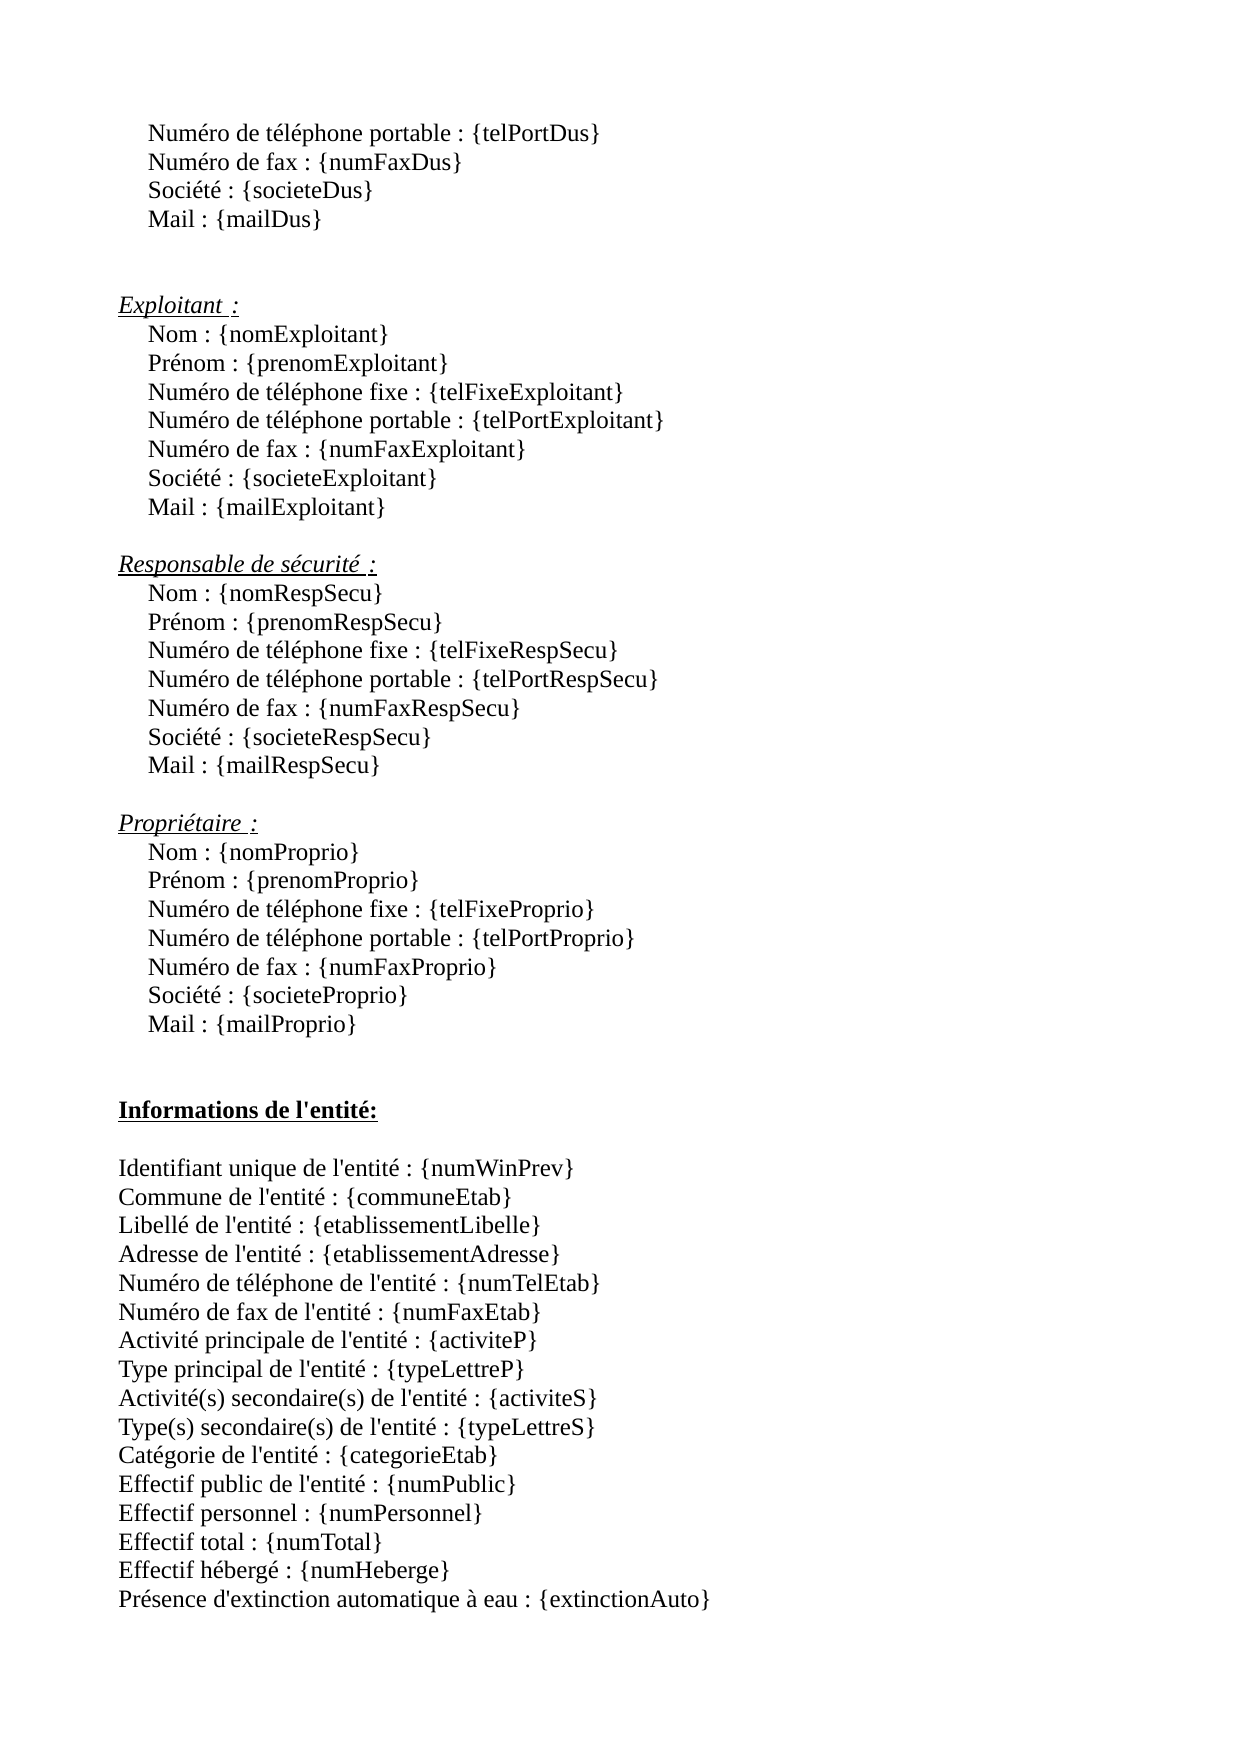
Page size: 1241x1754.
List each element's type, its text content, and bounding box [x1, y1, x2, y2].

text Nom : {nomExploitant} [118, 319, 1122, 348]
text Numéro de téléphone portable : {telPortProprio} [118, 923, 1122, 952]
text Prénom : {prenomProprio} [118, 866, 1122, 894]
text Numéro de téléphone de l'entité : {numTelEtab} [118, 1268, 1122, 1297]
text Exploitant : [118, 291, 1122, 319]
text Libellé de l'entité : {etablissementLibelle} [118, 1211, 1122, 1239]
text Numéro de fax : {numFaxRespSecu} [118, 693, 1122, 722]
text Adresse de l'entité : {etablissementAdresse} [118, 1239, 1122, 1268]
text Numéro de téléphone fixe : {telFixeExploitant} [118, 377, 1122, 406]
text Effectif public de l'entité : {numPublic} [118, 1469, 1122, 1498]
text Prénom : {prenomRespSecu} [118, 607, 1122, 636]
text Numéro de téléphone fixe : {telFixeProprio} [118, 894, 1122, 923]
text Société : {societeRespSecu} [118, 722, 1122, 751]
text Activité principale de l'entité : {activiteP} [118, 1326, 1122, 1354]
text Société : {societeDus} [118, 176, 1122, 204]
text Nom : {nomRespSecu} [118, 578, 1122, 607]
text Effectif personnel : {numPersonnel} [118, 1498, 1122, 1527]
text Numéro de téléphone fixe : {telFixeRespSecu} [118, 636, 1122, 664]
text Effectif hébergé : {numHeberge} [118, 1556, 1122, 1584]
text Mail : {mailRespSecu} [118, 751, 1122, 779]
text Catégorie de l'entité : {categorieEtab} [118, 1441, 1122, 1469]
text Type principal de l'entité : {typeLettreP} [118, 1354, 1122, 1383]
text Propriétaire : [118, 808, 1122, 837]
text Numéro de fax de l'entité : {numFaxEtab} [118, 1297, 1122, 1326]
text Société : {societeProprio} [118, 981, 1122, 1009]
text Société : {societeExploitant} [118, 463, 1122, 492]
text Numéro de fax : {numFaxExploitant} [118, 434, 1122, 463]
text Identifiant unique de l'entité : {numWinPrev} [118, 1153, 1122, 1182]
text Commune de l'entité : {communeEtab} [118, 1182, 1122, 1211]
text Prénom : {prenomExploitant} [118, 348, 1122, 377]
text Numéro de fax : {numFaxProprio} [118, 952, 1122, 981]
text Mail : {mailDus} [118, 204, 1122, 233]
text Activité(s) secondaire(s) de l'entité : {activiteS} [118, 1383, 1122, 1412]
text Mail : {mailProprio} [118, 1009, 1122, 1038]
text Numéro de téléphone portable : {telPortExploitant} [118, 406, 1122, 434]
text Mail : {mailExploitant} [118, 492, 1122, 521]
text Numéro de téléphone portable : {telPortRespSecu} [118, 664, 1122, 693]
text Informations de l'entité: [118, 1096, 1122, 1124]
text Numéro de téléphone portable : {telPortDus} [118, 118, 1122, 147]
text Présence d'extinction automatique à eau : {extinctionAuto} [118, 1584, 1122, 1613]
text Responsable de sécurité : [118, 549, 1122, 578]
text Effectif total : {numTotal} [118, 1527, 1122, 1556]
text Type(s) secondaire(s) de l'entité : {typeLettreS} [118, 1412, 1122, 1441]
text Nom : {nomProprio} [118, 837, 1122, 866]
text Numéro de fax : {numFaxDus} [118, 147, 1122, 176]
